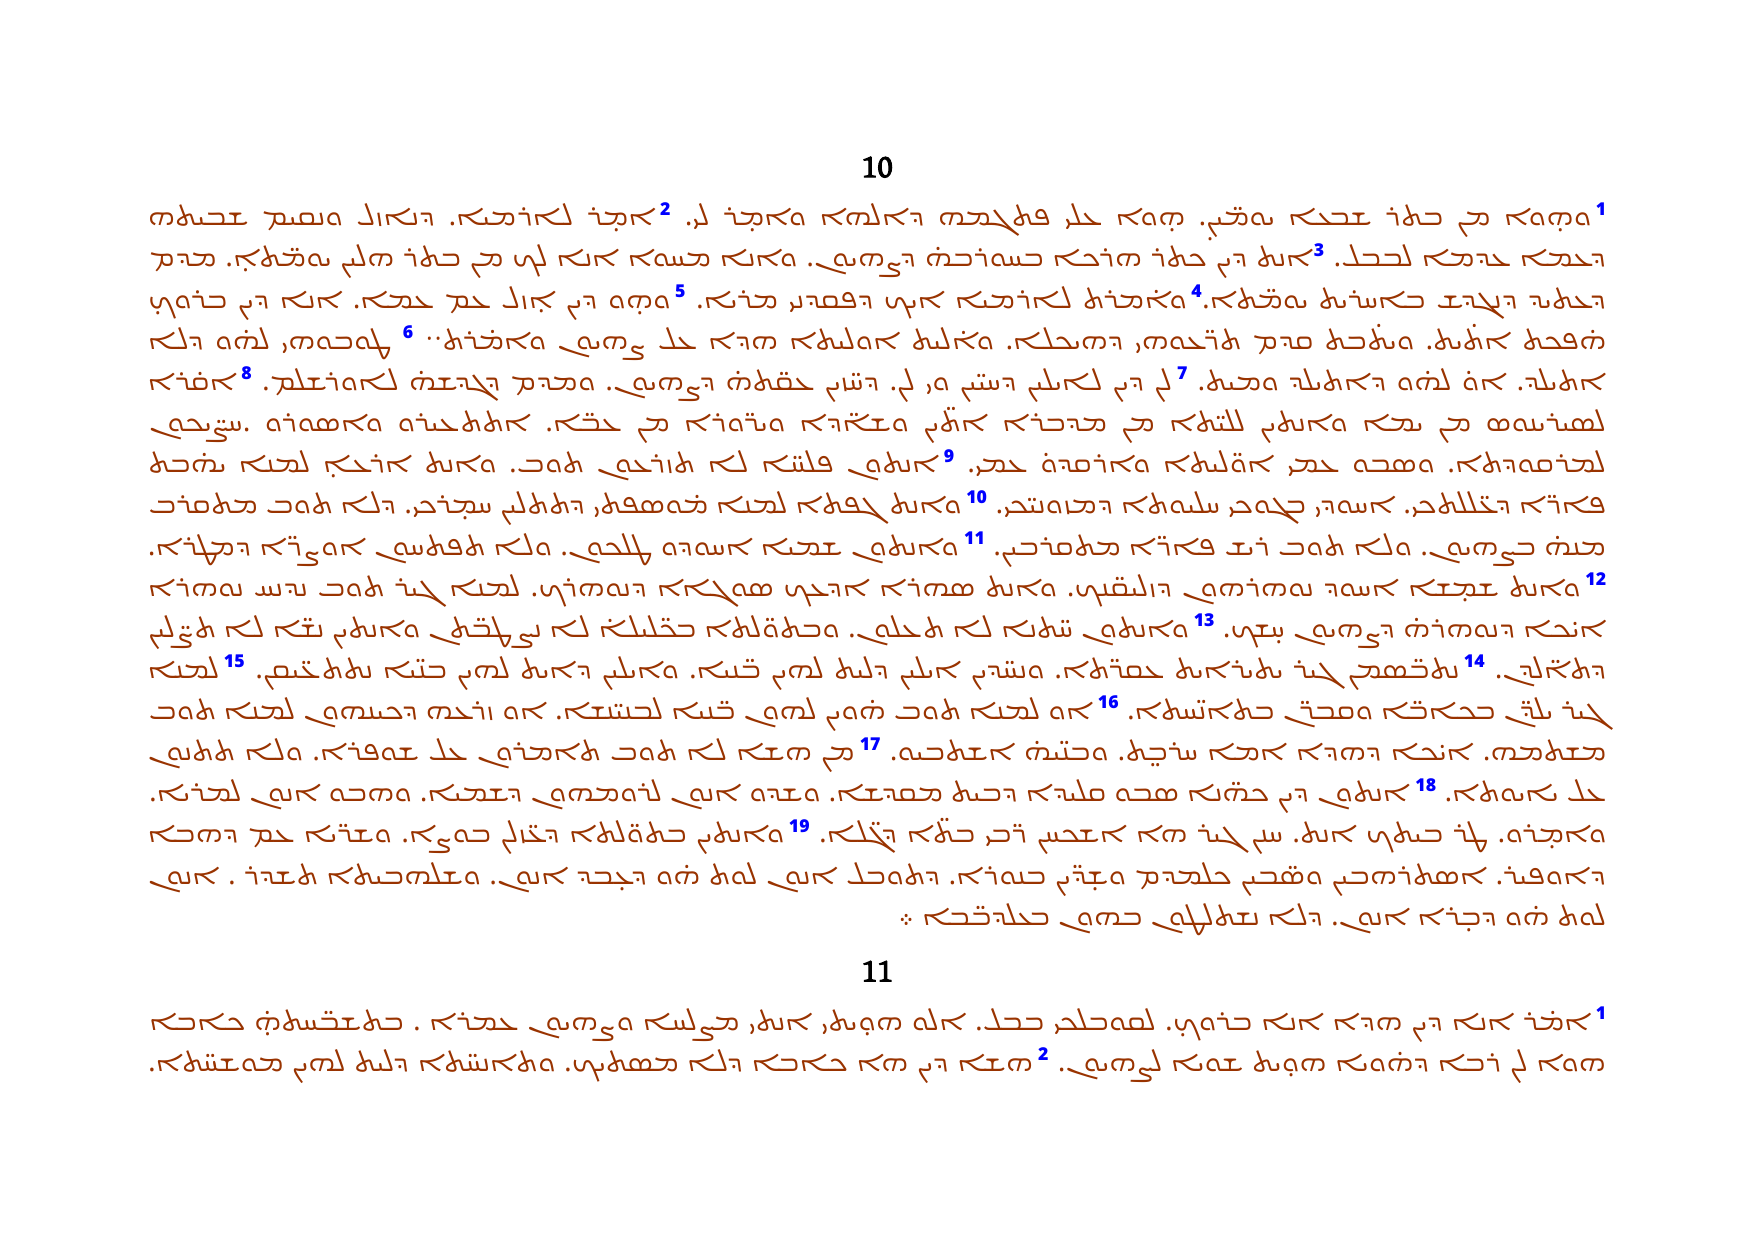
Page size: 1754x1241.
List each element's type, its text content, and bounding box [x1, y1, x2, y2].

text 11 [148, 952, 1606, 990]
text 10 [148, 148, 1606, 186]
text 1 ܘܗ̣ܘܐ ܡܢ ܒܬܪ ܫܒܥܐ ܝܘܡ̈ܝܢ̣. ܗ̣ܘܐ ܥܠܝ ܦܬܓܡܗ ܕܐܠܗܐ ܘܐܡ̣ܪ ܠܝ. 2 ܐܡ̣ܪ ܠܐܪܡܝܐ. ܕܢܐܙܠ ܘܢܩܝܡ ܫܒܝܬܗ ܕܥܡܐ ܥܕܡܐ ܠܒܒܠ. 3ܐܢܬ ܕܝܢ ܟܬܪ ܗܪܟܐ ܒܚܘܪܒܗ̇ ܕܨܗܝܘܢ. ܘܐܢܐ ܡܚܘܐ ܐܢܐ ܠܟ ܡܢ ܒܬܪ ܗܠܝܢ ܝܘܡ̈ܬܐ̣. ܡܕܡ ܕܥܬܝܕ ܕܢܓܕܫ ܒܐܚܪܝܬ ܝܘܡ̈ܬܐ.4 ܘܐ̇ܡܪܬ ܠܐܪܡܝܐ ܐܝܟ ܕܦܩܕܢܝ ܡܪܝܐ. 5 ܘܗ̣ܘ ܕܝܢ ܐ̣ܙܠ ܥܡ ܥܡܐ. ܐܢܐ ܕܝܢ ܒܪܘܟ̣ ܗ̇ܦܟܬ ܐܬ̇ܝܬ. ܘܝܬ̇ܒܬ ܩܕܡ ܬܖ̈ܥܘܗܝ ܕܗܝܟܠܐ. ܘܐ̇ܠܝܬ ܐܘܠܝܬܐ ܗܕܐ ܥܠ ܨܗܝܘܢ ܘܐܡ̇ܪܬ܁܁ 6 ܛܘܒܘܗܝ ܠܗ̇ܘ ܕܠܐ ܐܬܝܠܕ. ܐܘ̇ ܠܗ̇ܘ ܕܐܬܝܠܕ ܘܡܝܬ. 7 ܠܢ ܕܝܢ ܠܐܝܠܝܢ ܕܚܝ̈ܝܢ ܘܝ ܠܢ. ܕܚ̈ܙܝܢ ܥܩ̈ܬܗ̇ ܕܨܗܝܘܢ. ܘܡܕܡ ܕܓܕܫܗ̇ ܠܐܘܪܫܠܡ. 8 ܐܩ̇ܪܐ ܠܣܝܪܝܢܘܣ ܡܢ ܝܡܐ ܘܐܢܬܝܢ ܠܠܝ̈ܬܐ ܡܢ ܡܕܒܪܐ ܐܬ̈ܝܢ ܘܫܐ̈ܕܐ ܘܝܖ̈ܘܪܐ ܡܢ ܥܒ̈ܐ. ܐܬܬܥܝܪܘ ܘܐܣܘܪܘ .ܚܨ̈ܝܟܘܢ ܠܡܪܩܘܕܬܐ. ܘܣܒܘ ܥܡܝ ܐܘ̈ܠܝܬܐ ܘܐܪܩܕܘ̇ ܥܡܝ. 9 ܐܢܬܘܢ ܦܠܚ̈ܐ ܠܐ ܬܙܪܥܘܢ ܬܘܒ. ܘܐܢܬ ܐܪܥܐ̣ ܠܡܢܐ ܝܗ̇ܒܬ ܦܐܖ̈ܐ ܕܥ̈ܠܠܬܟܝ. ܐܚܘܕܝ ܒܓܘܟܝ ܚܠܝܘܬܐ ܕܡܙܘܢܝ̈ܟܝ. 10 ܘܐܢܬ ܓܦܬܐ ܠܡܢܐ ܡ̇ܘܣܦܬܝ ܕܬܬܠܝܢ ܚܡ̣ܪܟܝ. ܕܠܐ ܬܘܒ ܡܬܩܪܒ ܡܢܗ̇ ܒܨܗܝܘܢ. ܘܠܐ ܬܘܒ ܪܝܫ ܦܐܖ̈ܐ ܡܬܩܪܒܝܢ. 11 ܘܐܢܬܘܢ ܫܡܝܐ ܐܚܘܕܘ ܛܠܟܘܢ. ܘܠܐ ܬܦܬܚܘܢ ܐܘܨܖ̈ܐ ܕܡܛܪܐ. 12 ܘܐܢܬ ܫܡ̣ܫܐ ܐܚܘܕ ܢܘܗܪܗܘܢ ܕܙܠܝܩ̈ܢܟ. ܘܐܢܬ ܣܗܪܐ ܐܕܥܟ ܣܘܓܐܐ ܕܢܘܗܪܟ. ܠܡܢܐ ܓܝܪ ܬܘܒ ܢܕܢܚ ܢܘܗܪܐ ܐܝ̇ܟܐ ܕܢܘܗܪܗ̇ ܕܨܗܝܘܢ ܚ̣ܫܟ. 13 ܘܐܢܬܘܢ ܚ̈ܬܢܐ ܠܐ ܬܥܠܘܢ. ܘܒܬܘ̈ܠܬܐ ܒܟ̈ܠܝܠܐ̇ ܠܐ ܢܨܛܒ̈ܬܢ ܘܐܢܬܝܢ ܢܫ̈ܐ ܠܐ ܬܨ̈ܠܝܢ ܕܬܐ̈ܠܕܢ. 14 ܢܬܒ̈ܣܡܢ ܓܝܪ ܝܬܝܪܐܝܬ ܥܩܖ̈ܬܐ. ܘܢܚ̈ܕܝܢ ܐܝܠܝܢ ܕܠܝܬ ܠܗܝܢ ܒ̈ܢܝܐ. ܘܐܝܠܝܢ ܕܐܝܬ ܠܗܝܢ ܒܢ̈ܝܐ ܢܬܬܥ̈ܝܩܢ. 15 ܠܡܢܐ ܓܝܪ ܝܠܕ̈ܢ ܒܟܐܒ̈ܐ ܘܩܒܖ̈ܢ ܒܬܐܢ̈ܚܬܐ. 16 ܐܘ ܠܡܢܐ ܬܘܒ ܗ̇ܘܝܢ ܠܗܘܢ ܒ̈ܢܝܐ ܠܒܢܝ̈ܢܫܐ. ܐܘ ܙܪܥܗ ܕܟܝܢܗܘܢ ܠܡܢܐ ܬܘܒ ܡܫܬܡܗ. ܐܝ̇ܟܐ ܕܗܕܐ ܐܡܐ ܚܪܒ̤ܬ. ܘܒܢ̈ܝܗ̇ ܐܫܬܒܝܘ. 17 ܡܢ ܗܫܐ ܠܐ ܬܘܒ ܬܐܡܪܘܢ ܥܠ ܫܘܦܪܐ. ܘܠܐ ܬܬܢܘܢ ܥܠ ܝܐܝܘܬܐ. 18 ܐܢܬܘܢ ܕܝܢ ܟܗ̈ܢܐ ܣܒܘ ܩܠܝܕܐ ܕܒܝܬ ܡܩܕܫܐ. ܘܫܕܘ ܐܢܘܢ ܠܪܘܡܗܘܢ ܕܫܡܝܐ. ܘܗܒܘ ܐܢܘܢ ܠܡܪܝܐ. ܘܐܡ̣ܪܘ. ܛܪ ܒܝܬܟ ܐܢܬ. ܚܢܢ ܓܝܪ ܗܐ ܐܫܟܚܢ ܖ̈ܒܝ ܒܬ̈ܐ ܕܓ̈ܠܐ. 19 ܘܐܢܬܝܢ ܒܬܘ̈ܠܬܐ ܕܥ̈ܙܠܢ ܒܘܨܐ. ܘܫܖ̈ܝܐ ܥܡ ܕܗܒܐ ܕܐܘܦܝܪ. ܐܣܬܪܗܒܝܢ ܘܣ̈ܒܝܢ ܟܠܡܕܡ ܘܫ̣ܕ̈ܝܢ ܒܢܘܪܐ. ܕܬܘܒܠ ܐܢܘܢ ܠܘܬ ܗ̇ܘ ܕܥ̣ܒܕ ܐܢܘܢ. ܘܫܠܗܒܝܬܐ ܬܫܕܪ . ܐܢܘܢ ܠܘܬ ܗ̇ܘ ܕܒ̣ܪܐ ܐܢܘܢ. ܕܠܐ ܢܫܬܠܛܘܢ ܒܗܘܢ ܒܥܠܕܒ̈ܒܐ ܀ [148, 199, 1606, 939]
text 1 ܐܡ̇ܪ ܐܢܐ ܕܝܢ ܗܕܐ ܐܢܐ ܒܪܘܟ̣. ܠܩܘܒܠܟܝ ܒܒܠ. ܐܠܘ ܗܘ̣ܝܬܝ ܐܢܬܝ ܡܨܠܚܐ ܘܨܗܝܘܢ ܥܡܪܐ . ܒܬܫܒ̈ܚܬܗ̣̇ ܟܐܒܐ ܗܘܐ ܠܢ ܪܒܐ ܕܗ̇ܘܝܐ ܗܘ̣ܝܬ ܫܘܝܐ ܠܨܗܝܘܢ. 2 ܗܫܐ ܕܝܢ ܗܐ ܟܐܒܐ ܕܠܐ ܡܣܬܝܟ. ܘܬܐܢܚ̈ܬܐ ܕܠܝܬ ܠܗܝܢ ܡܘܫܚ̈ܬܐ. [148, 1003, 1606, 1085]
